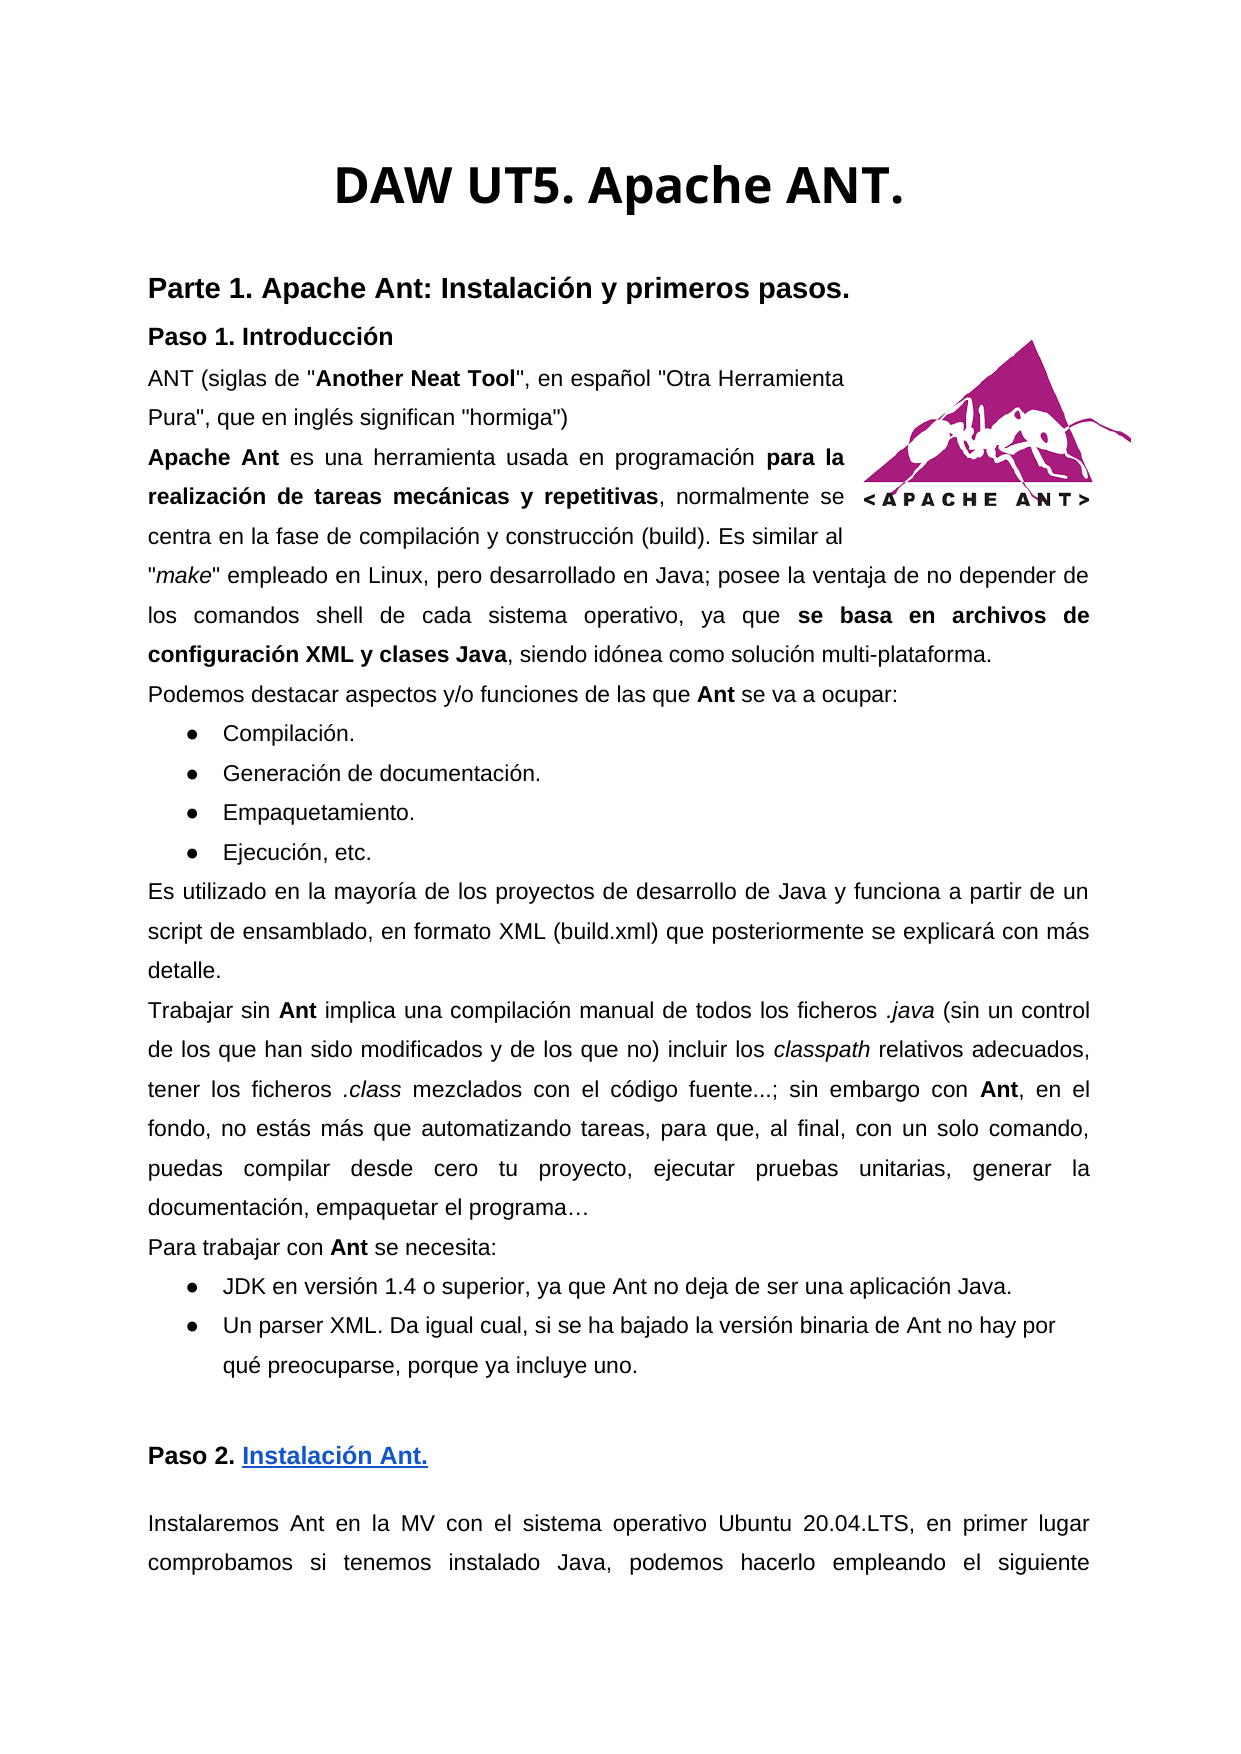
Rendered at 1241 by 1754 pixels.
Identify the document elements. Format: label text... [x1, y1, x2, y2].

list Compilación. [185, 720, 1090, 747]
list Un parser XML. Da igual cual, si se ha bajado la versión binaria de Ant no hay por qué preocuparse, porque ya incluye uno. [185, 1312, 1090, 1378]
text Trabajar sin Ant implica una compilación manual de todos los ficheros .java (sin un control de los que han sido modificados y de los que no) incluir los classpath relativos adecuados, tener los ficheros .class mezclados con el código fuente...; sin embargo con Ant, en el fondo, no estás más que automatizando tareas, para que, al final, con un solo comando, puedas compilar desde cero tu proyecto, ejecutar pruebas unitarias, generar la documentación, empaquetar el programa… [148, 997, 1090, 1220]
text Para trabajar con Ant se necesita: [148, 1233, 1090, 1260]
text Paso 1. Introducción [148, 322, 1090, 351]
text Podemos destacar aspectos y/o funciones de las que Ant se va a ocupar: [148, 681, 1090, 707]
list Ejecución, etc. [185, 839, 1090, 865]
list JDK en versión 1.4 o superior, ya que Ant no deja de ser una aplicación Java. [185, 1273, 1090, 1299]
picture [863, 338, 1132, 506]
list Empaquetamiento. [185, 799, 1090, 826]
text DAW UT5. Apache ANT. [148, 150, 1090, 218]
text ANT (siglas de "Another Neat Tool", en español "Otra Herramienta Pura", que en inglés significan "hormiga") [148, 365, 863, 431]
text Instalaremos Ant en la MV con el sistema operativo Ubuntu 20.04.LTS, en primer lugar comprobamos si tenemos instalado Java, podemos hacerlo empleando el siguiente [148, 1509, 1090, 1575]
text Es utilizado en la mayoría de los proyectos de desarrollo de Java y funciona a partir de un script de ensamblado, en formato XML (build.xml) que posteriormente se explicará con más detalle. [148, 878, 1090, 983]
text Apache Ant es una herramienta usada en programación para la realización de tareas mecánicas y repetitivas, normalmente se centra en la fase de compilación y construcción (build). Es similar al "make" empleado en Linux, pero desarrollado en Java; posee la ventaja de no depender de los comandos shell de cada sistema operativo, ya que se basa en archivos de configuración XML y clases Java, siendo idónea como solución multi-plataforma. [148, 444, 1090, 668]
text Parte 1. Apache Ant: Instalación y primeros pasos. [148, 271, 1090, 305]
list Generación de documentación. [185, 760, 1090, 786]
subtitle Paso 2. Instalación Ant. [148, 1441, 1090, 1470]
